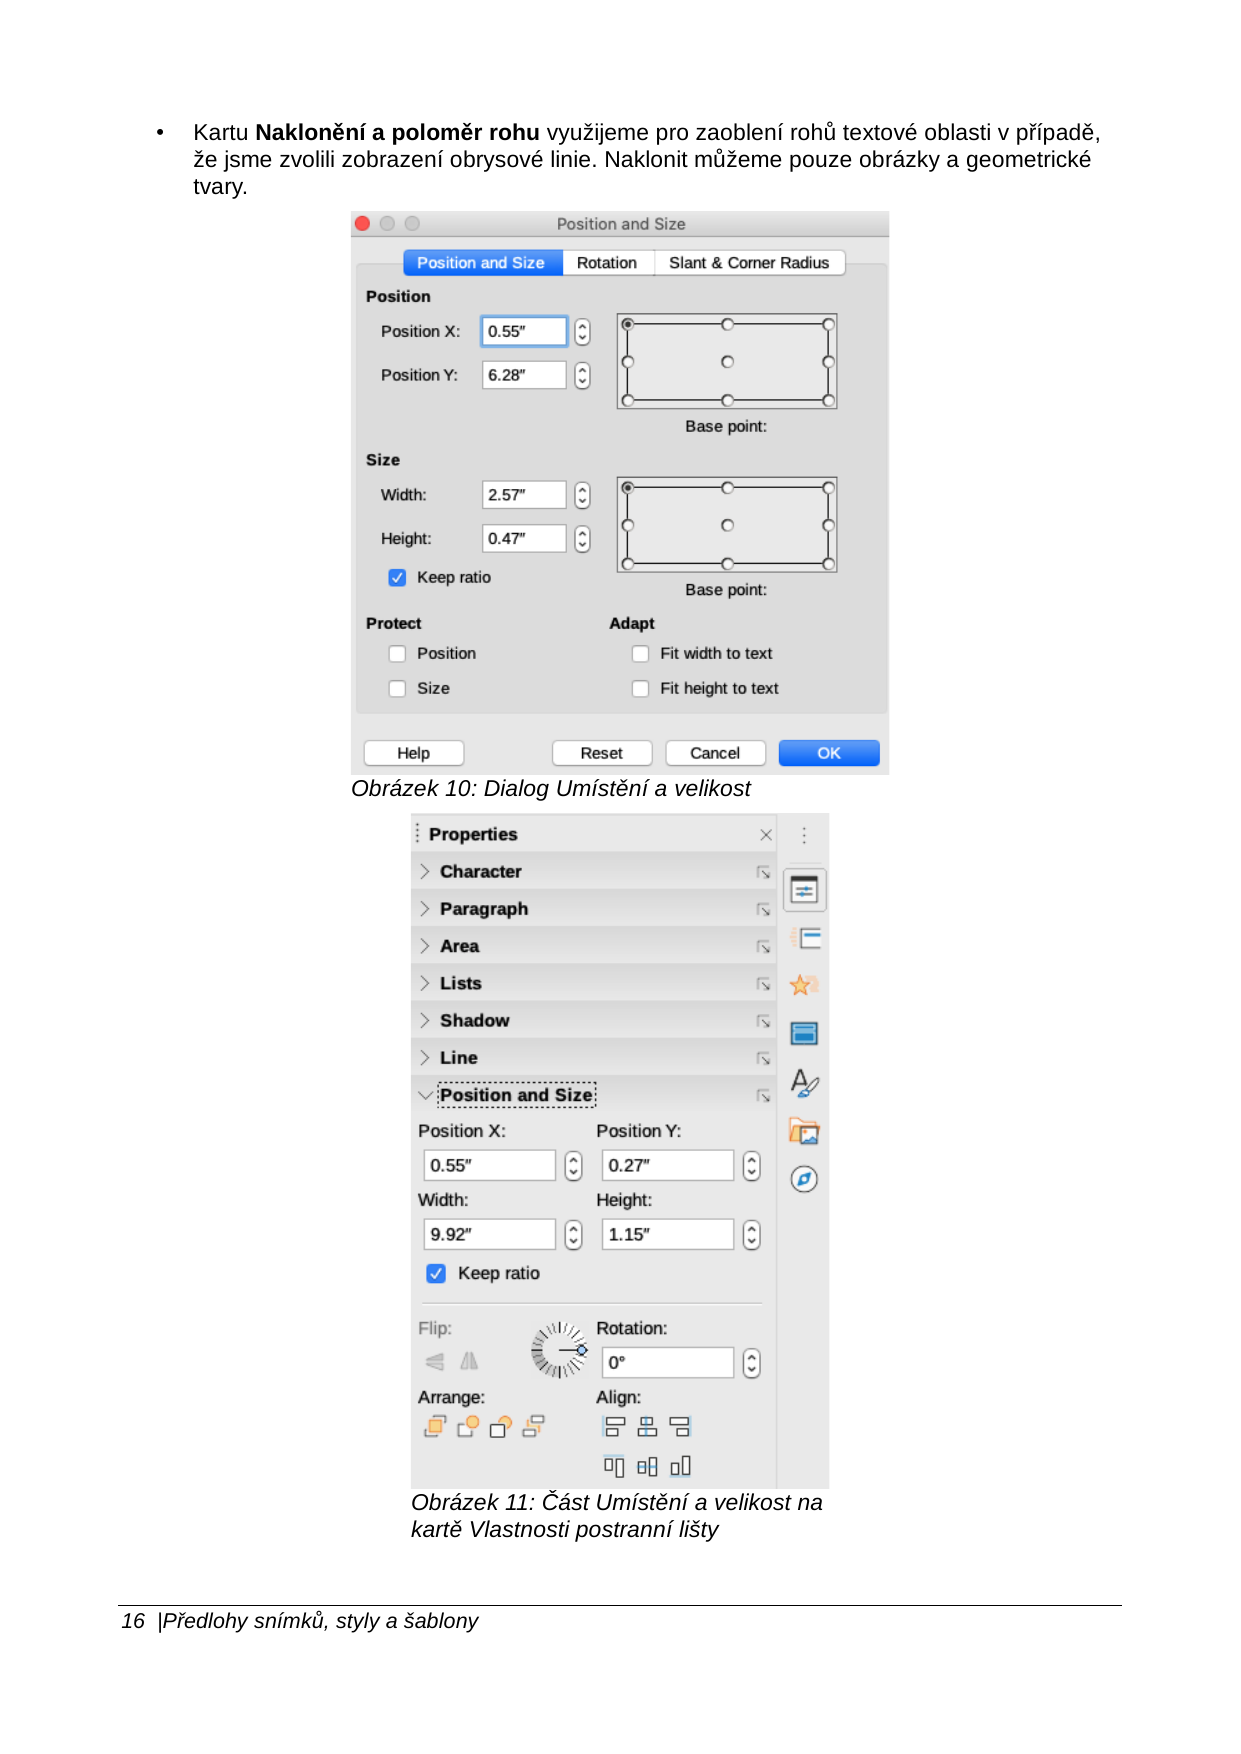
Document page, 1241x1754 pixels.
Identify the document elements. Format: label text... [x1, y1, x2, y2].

text Obrázek 11: Část Umístění a velikost na kartě Vlastnosti postranní lišty [411, 1489, 829, 1543]
text Obrázek 10: Dialog Umístění a velikost [351, 775, 889, 801]
picture [410, 813, 830, 1489]
picture [350, 211, 890, 775]
list Kartu Naklonění a poloměr rohu využijeme pro zaoblení rohů textové oblasti v případě, že jsme zvolili zobrazení obrysové linie. Naklonit můžeme pouze obrázky a geometrické tvary. [156, 118, 1122, 199]
